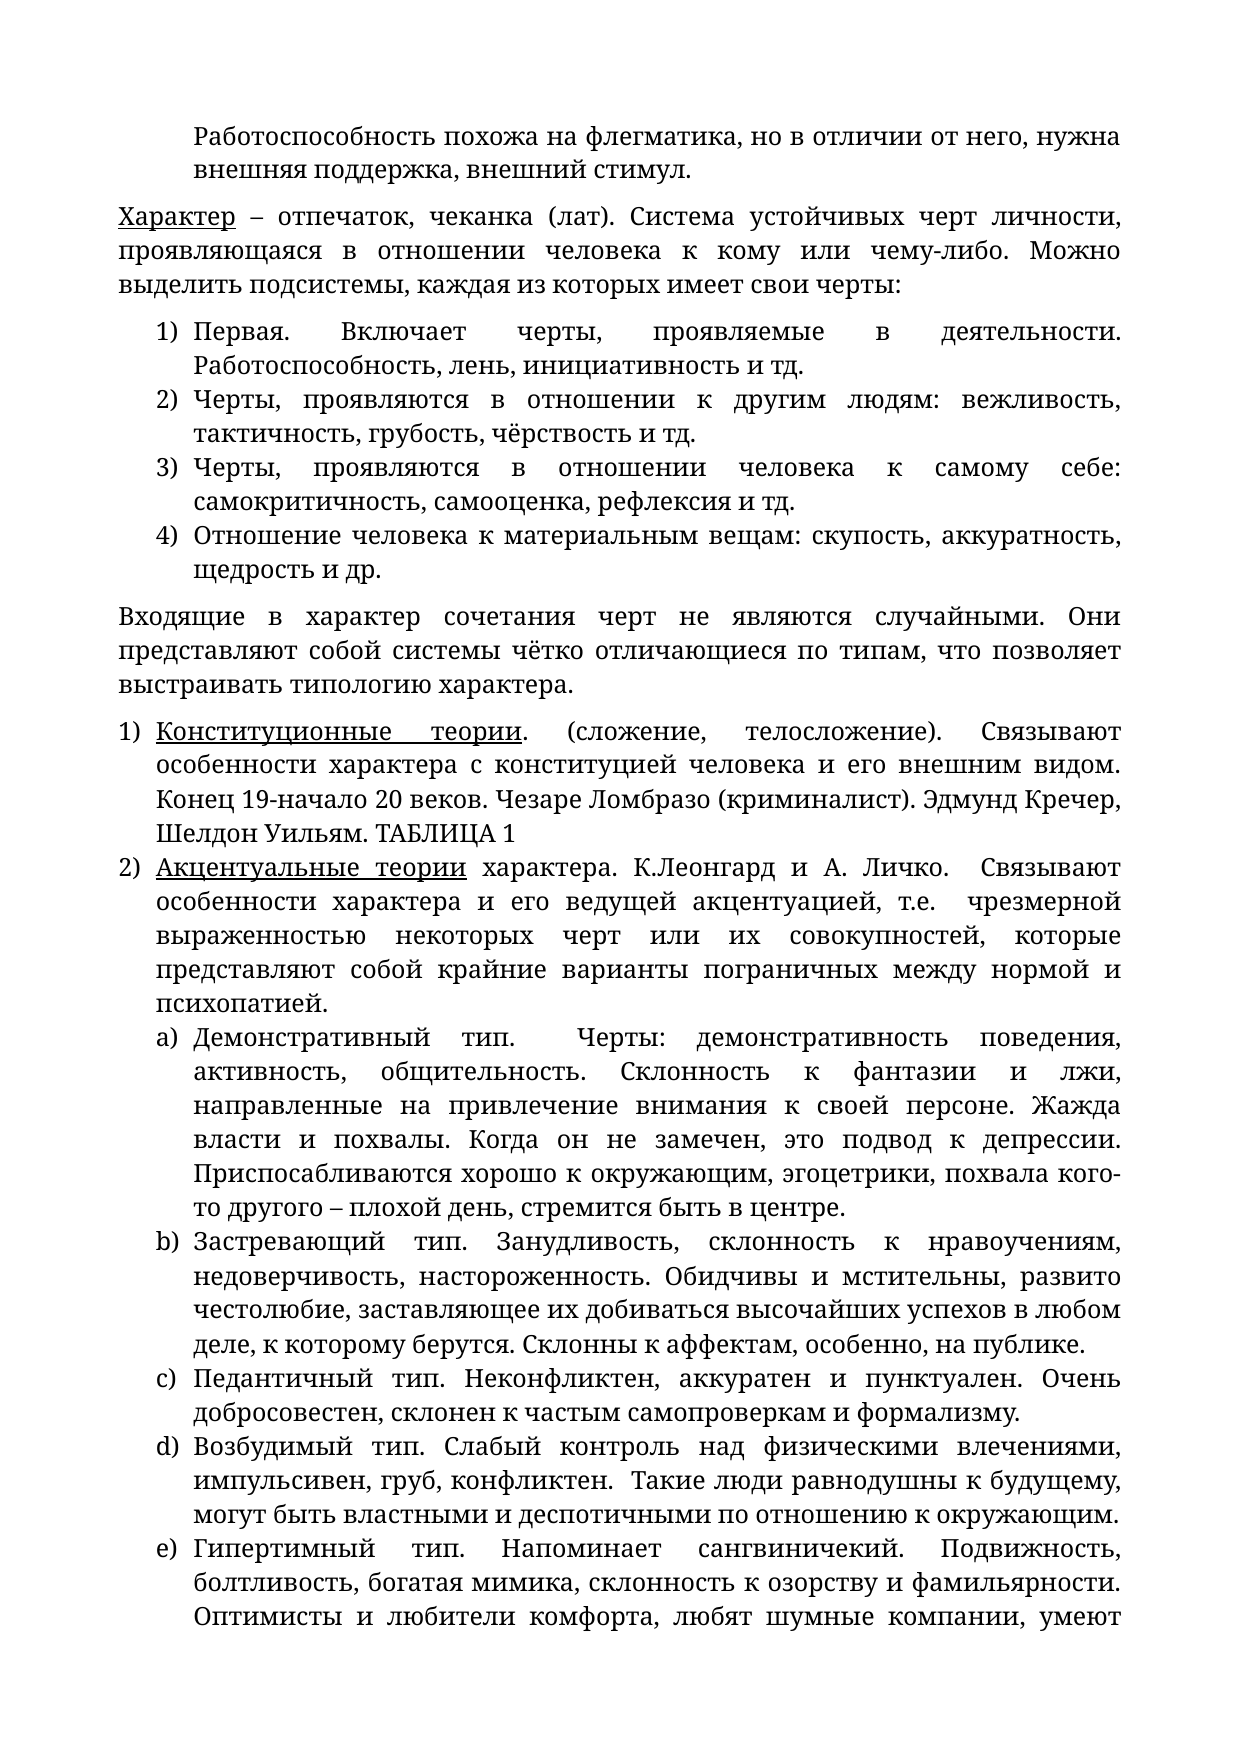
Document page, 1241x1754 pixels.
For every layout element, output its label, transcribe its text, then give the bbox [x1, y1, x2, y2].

list Отношение человека к материальным вещам: скупость, аккуратность, щедрость и др. [156, 518, 1122, 586]
list Первая. Включает черты, проявляемые в деятельности. Работоспособность, лень, инициативность и тд. [156, 313, 1122, 382]
list Черты, проявляются в отношении человека к самому себе: самокритичность, самооценка, рефлексия и тд. [156, 450, 1122, 518]
list Акцентуальные теории характера. К.Леонгард и А. Личко. Связывают особенности характера и его ведущей акцентуацией, т.е. чрезмерной выраженностью некоторых черт или их совокупностей, которые представляют собой крайние варианты пограничных между нормой и психопатией. [118, 849, 1122, 1020]
list Конституционные теории. (сложение, телосложение). Связывают особенности характера с конституцией человека и его внешним видом. Конец 19-начало 20 веков. Чезаре Ломбразо (криминалист). Эдмунд Кречер, Шелдон Уильям. ТАБЛИЦА 1 [118, 713, 1122, 849]
list Педантичный тип. Неконфликтен, аккуратен и пунктуален. Очень добросовестен, склонен к частым самопроверкам и формализму. [156, 1360, 1122, 1428]
list Работоспособность похожа на флегматика, но в отличии от него, нужна внешняя поддержка, внешний стимул. [156, 118, 1122, 186]
list Застревающий тип. Занудливость, склонность к нравоучениям, недоверчивость, настороженность. Обидчивы и мстительны, развито честолюбие, заставляющее их добиваться высочайших успехов в любом деле, к которому берутся. Склонны к аффектам, особенно, на публике. [156, 1224, 1122, 1360]
list Демонстративный тип. Черты: демонстративность поведения, активность, общительность. Склонность к фантазии и лжи, направленные на привлечение внимания к своей персоне. Жажда власти и похвалы. Когда он не замечен, это подвод к депрессии. Приспосабливаются хорошо к окружающим, эгоцетрики, похвала кого-то другого – плохой день, стремится быть в центре. [156, 1020, 1122, 1224]
list Возбудимый тип. Слабый контроль над физическими влечениями, импульсивен, груб, конфликтен. Такие люди равнодушны к будущему, могут быть властными и деспотичными по отношению к окружающим. [156, 1428, 1122, 1531]
list Гипертимный тип. Напоминает сангвиничекий. Подвижность, болтливость, богатая мимика, склонность к озорству и фамильярности. Оптимисты и любители комфорта, любят шумные компании, умеют [156, 1531, 1122, 1633]
text Входящие в характер сочетания черт не являются случайными. Они представляют собой системы чётко отличающиеся по типам, что позволяет выстраивать типологию характера. [118, 598, 1122, 701]
list Черты, проявляются в отношении к другим людям: вежливость, тактичность, грубость, чёрствость и тд. [156, 382, 1122, 450]
text Характер – отпечаток, чеканка (лат). Система устойчивых черт личности, проявляющаяся в отношении человека к кому или чему-либо. Можно выделить подсистемы, каждая из которых имеет свои черты: [118, 199, 1122, 301]
